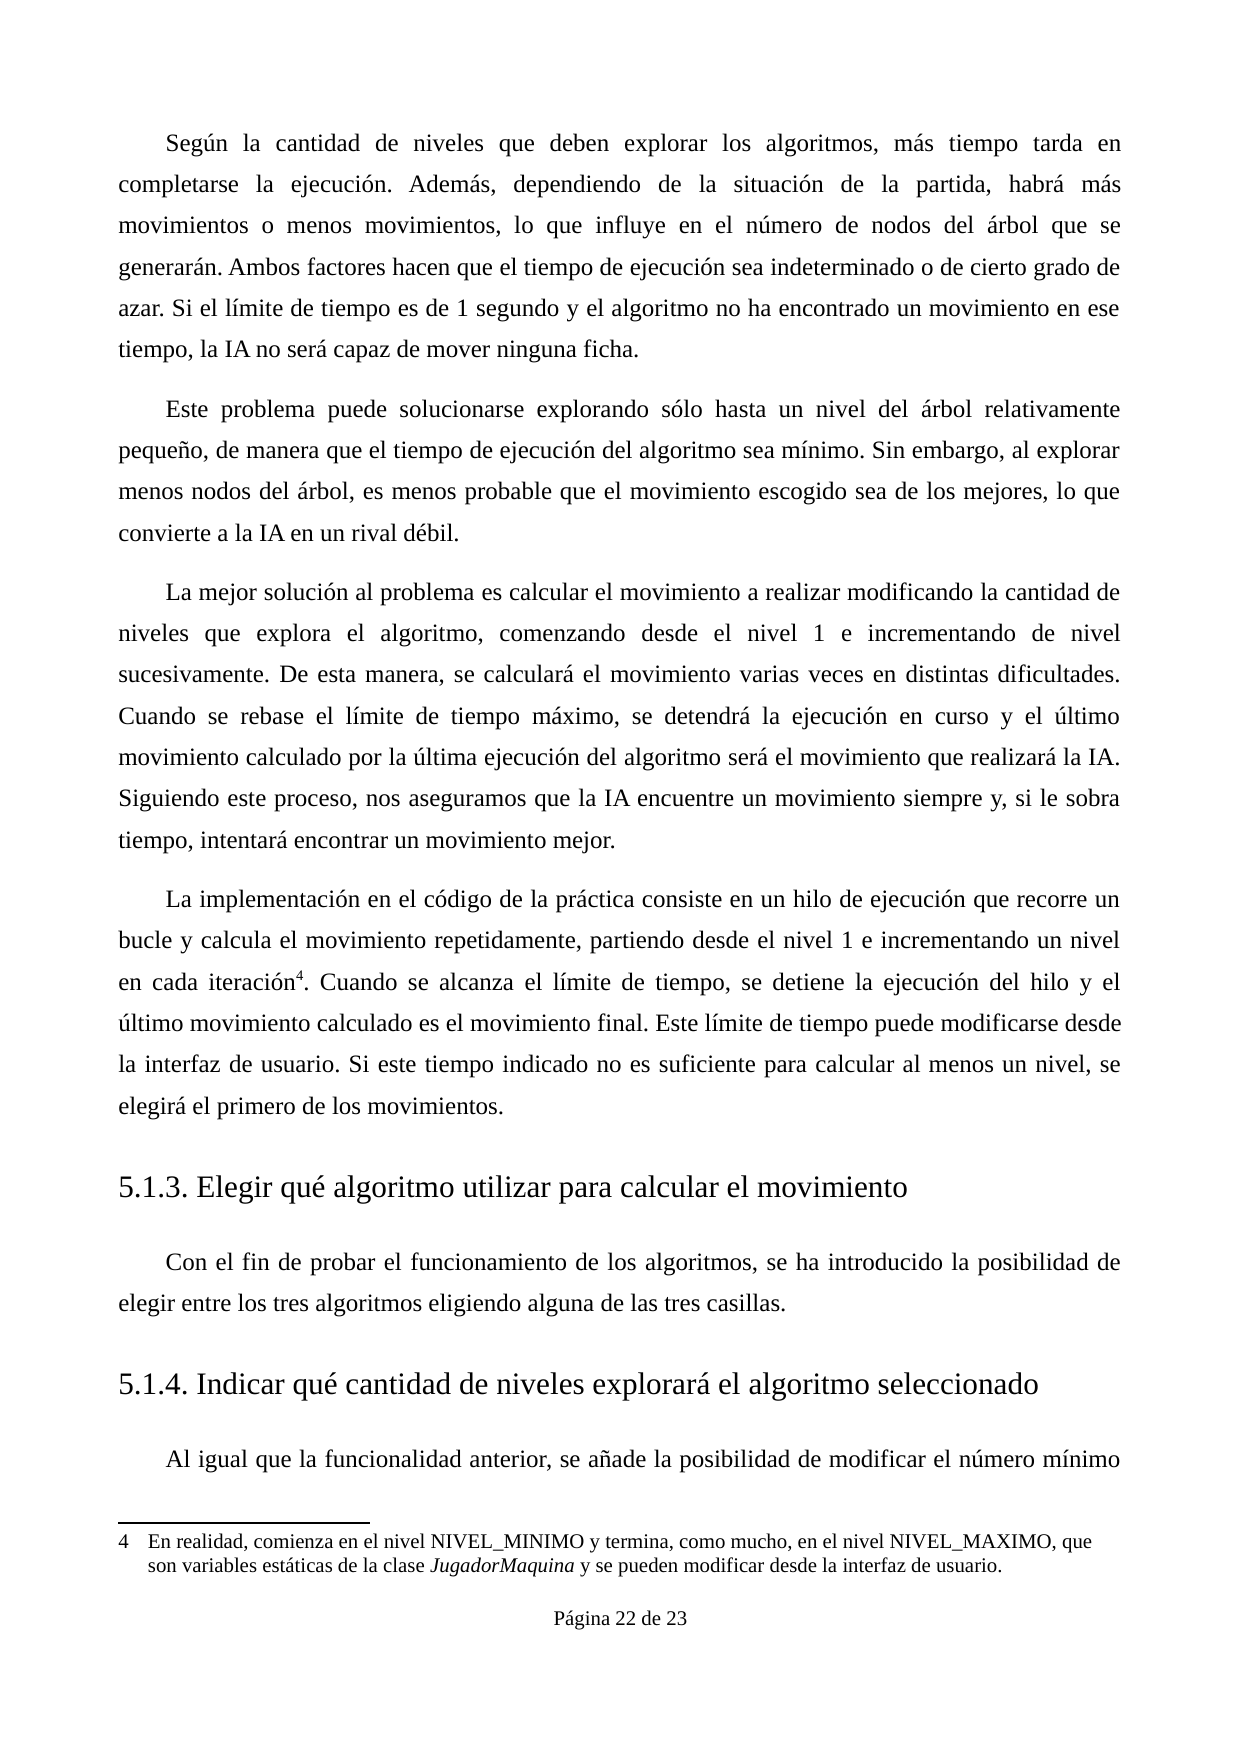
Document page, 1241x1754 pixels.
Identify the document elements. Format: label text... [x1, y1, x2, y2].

text La mejor solución al problema es calcular el movimiento a realizar modificando la cantidad de niveles que explora el algoritmo, comenzando desde el nivel 1 e incrementando de nivel sucesivamente. De esta manera, se calculará el movimiento varias veces en distintas dificultades. Cuando se rebase el límite de tiempo máximo, se detendrá la ejecución en curso y el último movimiento calculado por la última ejecución del algoritmo será el movimiento que realizará la IA. Siguiendo este proceso, nos aseguramos que la IA encuentre un movimiento siempre y, si le sobra tiempo, intentará encontrar un movimiento mejor. [118, 567, 1122, 857]
text Este problema puede solucionarse explorando sólo hasta un nivel del árbol relativamente pequeño, de manera que el tiempo de ejecución del algoritmo sea mínimo. Sin embargo, al explorar menos nodos del árbol, es menos probable que el movimiento escogido sea de los mejores, lo que convierte a la IA en un rival débil. [118, 384, 1122, 549]
subtitle 5.1.4. Indicar qué cantidad de niveles explorará el algoritmo seleccionado [118, 1365, 1122, 1401]
text En realidad, comienza en el nivel NIVEL_MINIMO y termina, como mucho, en el nivel NIVEL_MAXIMO, que son variables estáticas de la clase JugadorMaquina y se pueden modificar desde la interfaz de usuario. [118, 1529, 1122, 1577]
text Con el fin de probar el funcionamiento de los algoritmos, se ha introducido la posibilidad de elegir entre los tres algoritmos eligiendo alguna de las tres casillas. [118, 1237, 1122, 1319]
text La implementación en el código de la práctica consiste en un hilo de ejecución que recorre un bucle y calcula el movimiento repetidamente, partiendo desde el nivel 1 e incrementando un nivel en cada iteración. Cuando se alcanza el límite de tiempo, se detiene la ejecución del hilo y el último movimiento calculado es el movimiento final. Este límite de tiempo puede modificarse desde la interfaz de usuario. Si este tiempo indicado no es suficiente para calcular al menos un nivel, se elegirá el primero de los movimientos. [118, 874, 1122, 1122]
text Al igual que la funcionalidad anterior, se añade la posibilidad de modificar el número mínimo [118, 1434, 1122, 1475]
text Según la cantidad de niveles que deben explorar los algoritmos, más tiempo tarda en completarse la ejecución. Además, dependiendo de la situación de la partida, habrá más movimientos o menos movimientos, lo que influye en el número de nodos del árbol que se generarán. Ambos factores hacen que el tiempo de ejecución sea indeterminado o de cierto grado de azar. Si el límite de tiempo es de 1 segundo y el algoritmo no ha encontrado un movimiento en ese tiempo, la IA no será capaz de mover ninguna ficha. [118, 118, 1122, 366]
subtitle 5.1.3. Elegir qué algoritmo utilizar para calcular el movimiento [118, 1168, 1122, 1204]
